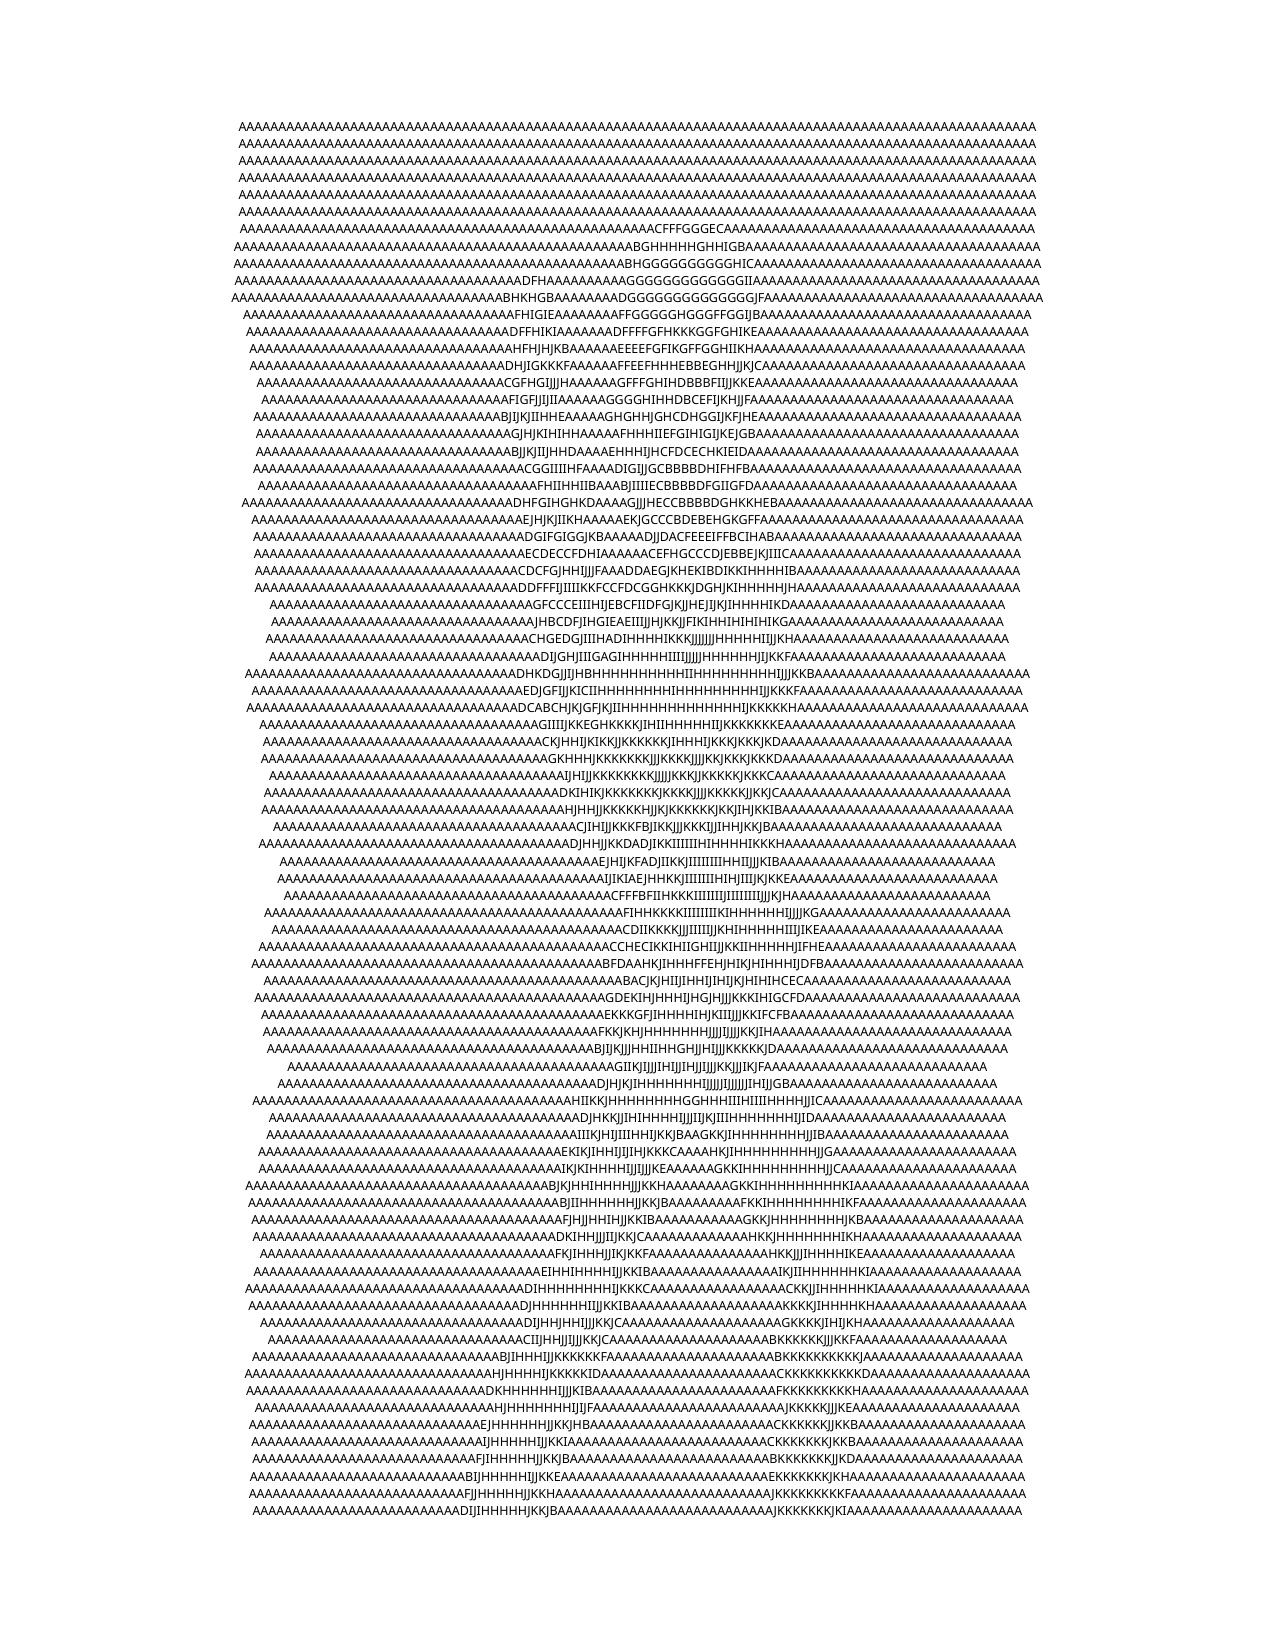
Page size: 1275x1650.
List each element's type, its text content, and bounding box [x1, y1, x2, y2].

text AAAAAAAAAAAAAAAAAAAAAAAAAAAAAAAAAAAAAAAAAAAACCHECIKKIHIIGHIIJJKKIIHHHHHJIFHEAAAAAAAAAAAAAAAAAAAAAAAA [118, 938, 1157, 955]
text AAAAAAAAAAAAAAAAAAAAAAAAAAAAAAAAAAADIHHHHHHHHIJKKKCAAAAAAAAAAAAAAAAACKKJJIHHHHHKIAAAAAAAAAAAAAAAAAAA [118, 1280, 1157, 1297]
text AAAAAAAAAAAAAAAAAAAAAAAAAAAAAAAAAAAAAABJKJHHIHHHHJJJKKHAAAAAAAAGKKIHHHHHHHHHKIAAAAAAAAAAAAAAAAAAAAAA [118, 1177, 1157, 1194]
text AAAAAAAAAAAAAAAAAAAAAAAAAAAAAAAAAAAAAAAAAAAAAAAAAAAAAAAAAAAAAAAAAAAAAAAAAAAAAAAAAAAAAAAAAAAAAAAAAAAA [118, 203, 1157, 221]
text AAAAAAAAAAAAAAAAAAAAAAAAAAAAAAAAACHGEDGJIIIHADIHHHHIKKKJJJJJJJHHHHHIIJJKHAAAAAAAAAAAAAAAAAAAAAAAAAAA [118, 631, 1157, 648]
text AAAAAAAAAAAAAAAAAAAAAAAAAAAAAAAAAAAADFHAAAAAAAAAAGGGGGGGGGGGGGIIAAAAAAAAAAAAAAAAAAAAAAAAAAAAAAAAAAAA [118, 272, 1157, 289]
text AAAAAAAAAAAAAAAAAAAAAAAAAAAAAAAAAAAGIIIIJKKEGHKKKKJIHIIHHHHHIIJKKKKKKKEAAAAAAAAAAAAAAAAAAAAAAAAAAAAA [118, 716, 1157, 733]
text AAAAAAAAAAAAAAAAAAAAAAAAAAAAAAAAAACGGIIIIHFAAAADIGIJJGCBBBBDHIFHFBAAAAAAAAAAAAAAAAAAAAAAAAAAAAAAAAAA [118, 460, 1157, 477]
text AAAAAAAAAAAAAAAAAAAAAAAAAAAAAAAAAAAAAAHJHHJJKKKKKHJJKJKKKKKKJKKJIHJKKIBAAAAAAAAAAAAAAAAAAAAAAAAAAAAA [118, 801, 1157, 818]
text AAAAAAAAAAAAAAAAAAAAAAAAAAAAAAAAADDFFFIJIIIIKKFCCFDCGGHKKKJDGHJKIHHHHHJHAAAAAAAAAAAAAAAAAAAAAAAAAAAA [118, 579, 1157, 596]
text AAAAAAAAAAAAAAAAAAAAAAAAAAAAAAAAAADJHHHHHHIIJJKKIBAAAAAAAAAAAAAAAAAAAKKKKJIHHHHKHAAAAAAAAAAAAAAAAAAA [118, 1297, 1157, 1314]
text AAAAAAAAAAAAAAAAAAAAAAAAAAAAAAAAAJHBCDFJIHGIEAEIIIJJHJKKJJFIKIHHIHIHIHIKGAAAAAAAAAAAAAAAAAAAAAAAAAAA [118, 613, 1157, 631]
text AAAAAAAAAAAAAAAAAAAAAAAAAAAAAAAAAAAAAAADJHHJJKKDADJIKKIIIIIIHIHHHHIKKKHAAAAAAAAAAAAAAAAAAAAAAAAAAAAA [118, 836, 1157, 853]
text AAAAAAAAAAAAAAAAAAAAAAAAAAAAAAAAAAAAAAAAAAAAAAAAAABGHHHHHGHHIGBAAAAAAAAAAAAAAAAAAAAAAAAAAAAAAAAAAAAA [118, 238, 1157, 255]
text AAAAAAAAAAAAAAAAAAAAAAAAAAAAAADKHHHHHHIJJJKIBAAAAAAAAAAAAAAAAAAAAAAAFKKKKKKKKKHAAAAAAAAAAAAAAAAAAAAA [118, 1382, 1157, 1399]
text AAAAAAAAAAAAAAAAAAAAAAAAAAAAAAAAAAAAAADKIHHJJJIIJKKJCAAAAAAAAAAAAAHKKJHHHHHHHIKHAAAAAAAAAAAAAAAAAAAA [118, 1228, 1157, 1246]
text AAAAAAAAAAAAAAAAAAAAAAAAAAAAAAAAGJHJKIHIHHAAAAAFHHHIIEFGIHIGIJKEJGBAAAAAAAAAAAAAAAAAAAAAAAAAAAAAAAAA [118, 426, 1157, 443]
text AAAAAAAAAAAAAAAAAAAAAAAAAAAAAAAADHJIGKKKFAAAAAAFFEEFHHHEBBEGHHJJKJCAAAAAAAAAAAAAAAAAAAAAAAAAAAAAAAAA [118, 357, 1157, 374]
text AAAAAAAAAAAAAAAAAAAAAAAAAAAAAAAAAAAAAAAAHIIKKJHHHHHHHHGGHHHIIIHIIIIHHHHJJICAAAAAAAAAAAAAAAAAAAAAAAAA [118, 1092, 1157, 1109]
text AAAAAAAAAAAAAAAAAAAAAAAAAAAAAAAAAAAAEIHHIHHHHIJJKKIBAAAAAAAAAAAAAAAAIKJIIHHHHHHKIAAAAAAAAAAAAAAAAAAA [118, 1263, 1157, 1280]
text AAAAAAAAAAAAAAAAAAAAAAAAAAAAAAAAAAEDJGFIJJKICIIHHHHHHHHIHHHHHHHHHIJJKKKFAAAAAAAAAAAAAAAAAAAAAAAAAAAA [118, 682, 1157, 699]
text AAAAAAAAAAAAAAAAAAAAAAAAAAAAAAAAAADHFGIHGHKDAAAAGJJJHECCBBBBDGHKKHEBAAAAAAAAAAAAAAAAAAAAAAAAAAAAAAAA [118, 494, 1157, 511]
text AAAAAAAAAAAAAAAAAAAAAAAAAAAAAAAAADFFHIKIAAAAAAADFFFFGFHKKKGGFGHIKEAAAAAAAAAAAAAAAAAAAAAAAAAAAAAAAAAA [118, 323, 1157, 340]
text AAAAAAAAAAAAAAAAAAAAAAAAAAAAAAAAAAAAAAAAAAAABFDAAHKJIHHHFFEHJHIKJHIHHHIJDFBAAAAAAAAAAAAAAAAAAAAAAAAA [118, 955, 1157, 972]
text AAAAAAAAAAAAAAAAAAAAAAAAAAAAAAAAAAAAAAAFJHJJHHIHJJKKIBAAAAAAAAAAAGKKJHHHHHHHHJKBAAAAAAAAAAAAAAAAAAAA [118, 1211, 1157, 1228]
text AAAAAAAAAAAAAAAAAAAAAAAAAAAAAAAAAAAAADKIHIKJKKKKKKKJKKKKJJJJKKKKKJJKKJCAAAAAAAAAAAAAAAAAAAAAAAAAAAAA [118, 784, 1157, 801]
text AAAAAAAAAAAAAAAAAAAAAAAAAAAAAAAHJHHHHIJKKKKKIDAAAAAAAAAAAAAAAAAAAAAACKKKKKKKKKKDAAAAAAAAAAAAAAAAAAAA [118, 1365, 1157, 1382]
text AAAAAAAAAAAAAAAAAAAAAAAAAAAAAAAAAAAAAAIKJKIHHHHIJJIJJJKEAAAAAAGKKIHHHHHHHHHJJCAAAAAAAAAAAAAAAAAAAAAA [118, 1160, 1157, 1177]
text AAAAAAAAAAAAAAAAAAAAAAAAAAAAAAAAAAAAAAAAAAAAAAAAAAAACFFFGGGECAAAAAAAAAAAAAAAAAAAAAAAAAAAAAAAAAAAAAAA [118, 221, 1157, 238]
text AAAAAAAAAAAAAAAAAAAAAAAAAAAAAAAAAAAAAACJIHIJJKKKFBJIKKJJJKKKIJJIHHJKKJBAAAAAAAAAAAAAAAAAAAAAAAAAAAAA [118, 818, 1157, 836]
text AAAAAAAAAAAAAAAAAAAAAAAAAAAAAAAAAAAAAAAAAAAAAAAAAAAAAAAAAAAAAAAAAAAAAAAAAAAAAAAAAAAAAAAAAAAAAAAAAAAA [118, 186, 1157, 203]
text AAAAAAAAAAAAAAAAAAAAAAAAAAAAAAAAAAAAAAAAABJIJKJJJHHIIHHGHJJHIJJJKKKKKJDAAAAAAAAAAAAAAAAAAAAAAAAAAAAA [118, 1041, 1157, 1058]
text AAAAAAAAAAAAAAAAAAAAAAAAAAAAAAAAAADIJGHJIIIGAGIHHHHHIIIIJJJJJHHHHHHJIJKKFAAAAAAAAAAAAAAAAAAAAAAAAAAA [118, 648, 1157, 665]
text AAAAAAAAAAAAAAAAAAAAAAAAAAAAAAAAAADCABCHJKJGFJKJIIHHHHHHHHHHHHHIJKKKKKHAAAAAAAAAAAAAAAAAAAAAAAAAAAAA [118, 699, 1157, 716]
text AAAAAAAAAAAAAAAAAAAAAAAAAAAAAAAAADIJHHJHHIJJJKKJCAAAAAAAAAAAAAAAAAAAAGKKKKJIHIJKHAAAAAAAAAAAAAAAAAAA [118, 1314, 1157, 1331]
text AAAAAAAAAAAAAAAAAAAAAAAAAAAAAAAAAAAAAAAAAAAEKKKGFJIHHHHIHJKIIIJJJKKIFCFBAAAAAAAAAAAAAAAAAAAAAAAAAAAA [118, 1006, 1157, 1023]
text AAAAAAAAAAAAAAAAAAAAAAAAAAAAAAAAAAAAGKHHHJKKKKKKKJJJKKKKJJJJKKJKKKJKKKDAAAAAAAAAAAAAAAAAAAAAAAAAAAAA [118, 750, 1157, 767]
text AAAAAAAAAAAAAAAAAAAAAAAAAAAAAAAAAAAAAAAAAAAAAAAAABHGGGGGGGGGGHICAAAAAAAAAAAAAAAAAAAAAAAAAAAAAAAAAAAA [118, 255, 1157, 272]
text AAAAAAAAAAAAAAAAAAAAAAAAAAAAAAAAAGFCCCEIIIHIJEBCFIIDFGJKJJHEJIJKJIHHHHIKDAAAAAAAAAAAAAAAAAAAAAAAAAAA [118, 596, 1157, 613]
text AAAAAAAAAAAAAAAAAAAAAAAAAAAAAAAAAAAAAAAAAGIIKJIJJJIHIJJIHJJIJJJKKJJJIKJFAAAAAAAAAAAAAAAAAAAAAAAAAAAA [118, 1058, 1157, 1075]
text AAAAAAAAAAAAAAAAAAAAAAAAAAAAAAAAACDCFGJHHIJJJFAAADDAEGJKHEKIBDIKKIHHHHIBAAAAAAAAAAAAAAAAAAAAAAAAAAAA [118, 562, 1157, 579]
text AAAAAAAAAAAAAAAAAAAAAAAAAAAAAAAAAAAAAAAAACFFFBFIIHKKKIIIIIIIJIIIIIIIIJJJKJHAAAAAAAAAAAAAAAAAAAAAAAAA [118, 887, 1157, 904]
text AAAAAAAAAAAAAAAAAAAAAAAAAAAAAAAAAAAAAAAAAAAAAFIHHKKKKIIIIIIIIKIHHHHHHIJJJJKGAAAAAAAAAAAAAAAAAAAAAAAA [118, 904, 1157, 921]
text AAAAAAAAAAAAAAAAAAAAAAAAAAAAAAAAAAAAAIJHIJJKKKKKKKKJJJJJKKKJJKKKKKJKKKCAAAAAAAAAAAAAAAAAAAAAAAAAAAAA [118, 767, 1157, 784]
text AAAAAAAAAAAAAAAAAAAAAAAAAAAAAAAAAAAAAAAIIIKJHIJIIIHHIJKKJBAAGKKJIHHHHHHHHJJIBAAAAAAAAAAAAAAAAAAAAAAA [118, 1126, 1157, 1143]
text AAAAAAAAAAAAAAAAAAAAAAAAAAAAAAAAAAAAAAAAAIJIKIAEJHHKKJIIIIIIIHIHJIIIJKJKKEAAAAAAAAAAAAAAAAAAAAAAAAAA [118, 870, 1157, 887]
text AAAAAAAAAAAAAAAAAAAAAAAAAAAAAAAAAAAAAAAAAAAAAAAAAAAAAAAAAAAAAAAAAAAAAAAAAAAAAAAAAAAAAAAAAAAAAAAAAAAA [118, 118, 1157, 135]
text AAAAAAAAAAAAAAAAAAAAAAAAAAAAAAABJIJKJIIHHEAAAAAGHGHHJGHCDHGGIJKFJHEAAAAAAAAAAAAAAAAAAAAAAAAAAAAAAAAA [118, 408, 1157, 426]
text AAAAAAAAAAAAAAAAAAAAAAAAAAAAAAAFIGFJJIJIIAAAAAAGGGGHIHHDBCEFIJKHJJFAAAAAAAAAAAAAAAAAAAAAAAAAAAAAAAAA [118, 391, 1157, 408]
text AAAAAAAAAAAAAAAAAAAAAAAAAAAAAAAAAAFHIGIEAAAAAAAAFFGGGGGHGGGFFGGIJBAAAAAAAAAAAAAAAAAAAAAAAAAAAAAAAAAA [118, 306, 1157, 323]
text AAAAAAAAAAAAAAAAAAAAAAAAAAAAAAAAAADGIFGIGGJKBAAAAADJJDACFEEEIFFBCIHABAAAAAAAAAAAAAAAAAAAAAAAAAAAAAAA [118, 528, 1157, 545]
text AAAAAAAAAAAAAAAAAAAAAAAAAAAAAAAAAAAAAAADJHKKJJIHIHHHHIJJJIIJKJIIIHHHHHHHIJIDAAAAAAAAAAAAAAAAAAAAAAAA [118, 1109, 1157, 1126]
text AAAAAAAAAAAAAAAAAAAAAAAAAAAAAAAAAAAAAAAAEJHIJKFADJIIKKJIIIIIIIIHHIIJJJKIBAAAAAAAAAAAAAAAAAAAAAAAAAAA [118, 853, 1157, 870]
text AAAAAAAAAAAAAAAAAAAAAAAAAAAAAAAAAAEJHJKJIIKHAAAAAEKJGCCCBDEBEHGKGFFAAAAAAAAAAAAAAAAAAAAAAAAAAAAAAAAA [118, 511, 1157, 528]
text AAAAAAAAAAAAAAAAAAAAAAAAAAAAAAAAAAECDECCFDHIAAAAAACEFHGCCCDJEBBEJKJIIICAAAAAAAAAAAAAAAAAAAAAAAAAAAAA [118, 545, 1157, 562]
text AAAAAAAAAAAAAAAAAAAAAAAAAAAAAIJHHHHHIJJKKIAAAAAAAAAAAAAAAAAAAAAAAAACKKKKKKKJKKBAAAAAAAAAAAAAAAAAAAAA [118, 1433, 1157, 1451]
text AAAAAAAAAAAAAAAAAAAAAAAAAAAAAAAAAAAAAAEKIKJIHHIJIJIHJKKKCAAAAHKJIHHHHHHHHHJJGAAAAAAAAAAAAAAAAAAAAAAA [118, 1143, 1157, 1160]
text AAAAAAAAAAAAAAAAAAAAAAAAAAABIJHHHHHIJJKKEAAAAAAAAAAAAAAAAAAAAAAAAAAEKKKKKKKJKHAAAAAAAAAAAAAAAAAAAAAA [118, 1468, 1157, 1485]
text AAAAAAAAAAAAAAAAAAAAAAAAAAAAAAAAAAAAAAAAAAAAGDEKIHJHHHIJHGJHJJJKKKIHIGCFDAAAAAAAAAAAAAAAAAAAAAAAAAAA [118, 989, 1157, 1006]
text AAAAAAAAAAAAAAAAAAAAAAAAAAAAAAHJHHHHHHHIJIJFAAAAAAAAAAAAAAAAAAAAAAAAJKKKKKJJJKEAAAAAAAAAAAAAAAAAAAAA [118, 1399, 1157, 1416]
text AAAAAAAAAAAAAAAAAAAAAAAAAAAAAAAAAAAFHIIHHIIBAAABJIIIIECBBBBDFGIIGFDAAAAAAAAAAAAAAAAAAAAAAAAAAAAAAAAA [118, 477, 1157, 494]
text AAAAAAAAAAAAAAAAAAAAAAAAAAAAAAAAAHFHJHJKBAAAAAAEEEEFGFIKGFFGGHIIKHAAAAAAAAAAAAAAAAAAAAAAAAAAAAAAAAAA [118, 340, 1157, 357]
text AAAAAAAAAAAAAAAAAAAAAAAAAAAAAAAAAAAAAFKJIHHHJJIKJKKFAAAAAAAAAAAAAAAHKKJJJIHHHHIKEAAAAAAAAAAAAAAAAAAA [118, 1246, 1157, 1263]
text AAAAAAAAAAAAAAAAAAAAAAAAAAAAFJIHHHHHJJKKJBAAAAAAAAAAAAAAAAAAAAAAAAABKKKKKKKJJKDAAAAAAAAAAAAAAAAAAAAA [118, 1451, 1157, 1468]
text AAAAAAAAAAAAAAAAAAAAAAAAAAAAAAABJIHHHIJJKKKKKKFAAAAAAAAAAAAAAAAAAAAABKKKKKKKKKKJAAAAAAAAAAAAAAAAAAAA [118, 1348, 1157, 1365]
text AAAAAAAAAAAAAAAAAAAAAAAAAADIJIHHHHHJKKJBAAAAAAAAAAAAAAAAAAAAAAAAAAAJKKKKKKKJKIAAAAAAAAAAAAAAAAAAAAAA [118, 1502, 1157, 1519]
text AAAAAAAAAAAAAAAAAAAAAAAAAAAAAAAAAAAAAAAAAAAAAAAAAAAAAAAAAAAAAAAAAAAAAAAAAAAAAAAAAAAAAAAAAAAAAAAAAAAA [118, 135, 1157, 152]
text AAAAAAAAAAAAAAAAAAAAAAAAAAAAAAAAAAACKJHHIJKIKKJJKKKKKKJIHHHIJKKKJKKKJKDAAAAAAAAAAAAAAAAAAAAAAAAAAAAA [118, 733, 1157, 750]
text AAAAAAAAAAAAAAAAAAAAAAAAAAAAAAAABJJKJIIJHHDAAAAEHHHIJHCFDCECHKIEIDAAAAAAAAAAAAAAAAAAAAAAAAAAAAAAAAAA [118, 443, 1157, 460]
text AAAAAAAAAAAAAAAAAAAAAAAAAAAAAAAAAAAAAAAAAAAAAAAAAAAAAAAAAAAAAAAAAAAAAAAAAAAAAAAAAAAAAAAAAAAAAAAAAAAA [118, 152, 1157, 169]
text AAAAAAAAAAAAAAAAAAAAAAAAAAAFJJHHHHHJJKKHAAAAAAAAAAAAAAAAAAAAAAAAAAAJKKKKKKKKKFAAAAAAAAAAAAAAAAAAAAAA [118, 1485, 1157, 1502]
text AAAAAAAAAAAAAAAAAAAAAAAAAAAAAEJHHHHHHJJKKJHBAAAAAAAAAAAAAAAAAAAAAAACKKKKKKJJKKBAAAAAAAAAAAAAAAAAAAAA [118, 1416, 1157, 1433]
text AAAAAAAAAAAAAAAAAAAAAAAAAAAAAAAAAADHKDGJJIJHBHHHHHHHHHHIIHHHHHHHHHIJJJKKBAAAAAAAAAAAAAAAAAAAAAAAAAAA [118, 665, 1157, 682]
text AAAAAAAAAAAAAAAAAAAAAAAAAAAAAAAAAAAAAAAAAAAAABACJKJHIIJIHHIJIHIJKJHIHIHCECAAAAAAAAAAAAAAAAAAAAAAAAAA [118, 972, 1157, 989]
text AAAAAAAAAAAAAAAAAAAAAAAAAAAAAAAAAAAAAAABJIIHHHHHHJJKKJBAAAAAAAAAFKKIHHHHHHHHIKFAAAAAAAAAAAAAAAAAAAAA [118, 1194, 1157, 1211]
text AAAAAAAAAAAAAAAAAAAAAAAAAAAAAAAAAAAAAAAADJHJKJIHHHHHHHIJJJJJIJJJJJJIHIJJGBAAAAAAAAAAAAAAAAAAAAAAAAAA [118, 1075, 1157, 1092]
text AAAAAAAAAAAAAAAAAAAAAAAAAAAAAAAACIIJHHJJIJJJKKJCAAAAAAAAAAAAAAAAAAAABKKKKKKJJJKKFAAAAAAAAAAAAAAAAAAA [118, 1331, 1157, 1348]
text AAAAAAAAAAAAAAAAAAAAAAAAAAAAAAAAAAAAAAAAAAAAAAAAAAAAAAAAAAAAAAAAAAAAAAAAAAAAAAAAAAAAAAAAAAAAAAAAAAAA [118, 169, 1157, 186]
text AAAAAAAAAAAAAAAAAAAAAAAAAAAAAAAAAAAAAAAAAAAACDIIKKKKJJJIIIIIJJKHIHHHHHIIIJIKEAAAAAAAAAAAAAAAAAAAAAAA [118, 921, 1157, 938]
text AAAAAAAAAAAAAAAAAAAAAAAAAAAAAAAAAAAAAAAAAAFKKJKHJHHHHHHHJJJJIJJJJKKJIHAAAAAAAAAAAAAAAAAAAAAAAAAAAAAA [118, 1023, 1157, 1041]
text AAAAAAAAAAAAAAAAAAAAAAAAAAAAAAAAAABHKHGBAAAAAAAADGGGGGGGGGGGGGGJFAAAAAAAAAAAAAAAAAAAAAAAAAAAAAAAAAAA [118, 289, 1157, 306]
text AAAAAAAAAAAAAAAAAAAAAAAAAAAAAAACGFHGIJJJHAAAAAAGFFFGHIHDBBBFIIJJKKEAAAAAAAAAAAAAAAAAAAAAAAAAAAAAAAAA [118, 374, 1157, 391]
